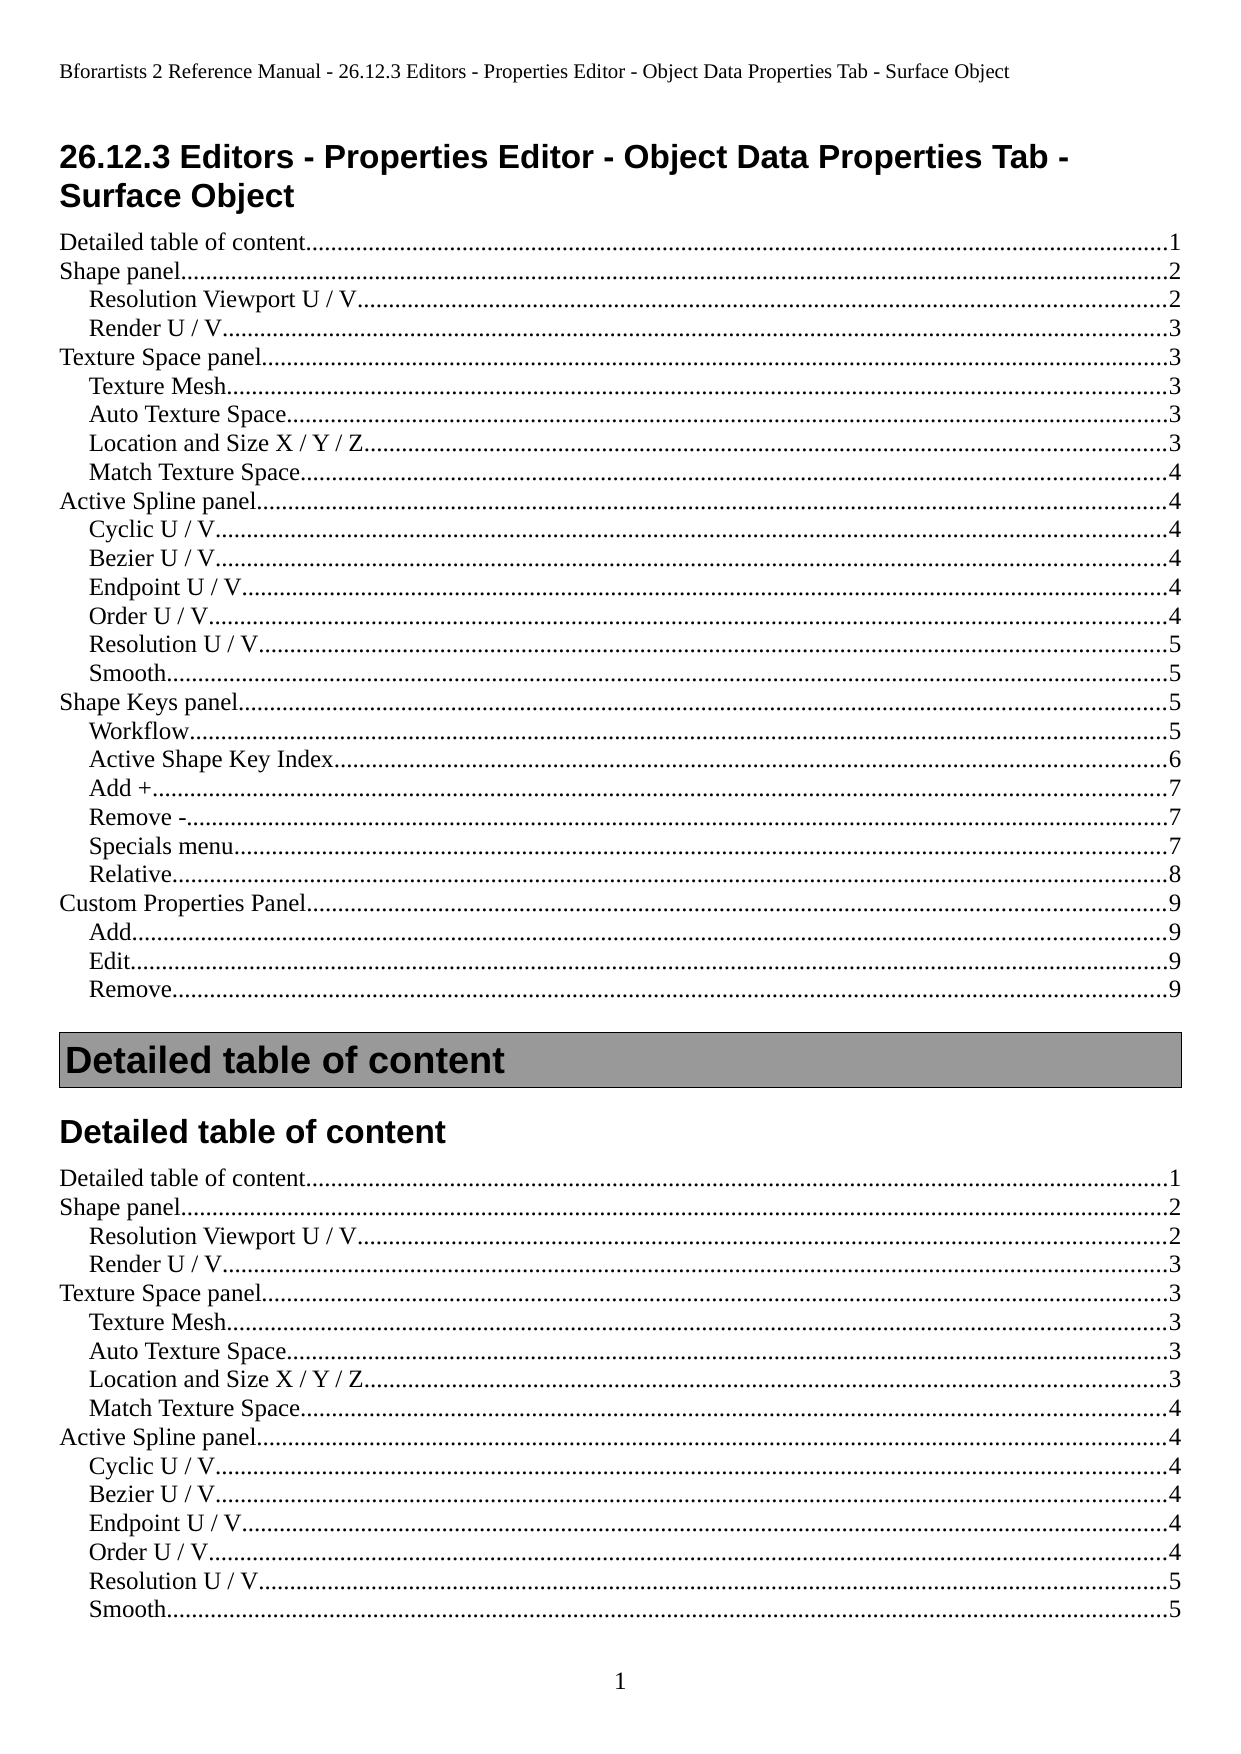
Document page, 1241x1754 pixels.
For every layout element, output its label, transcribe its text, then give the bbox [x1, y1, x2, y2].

text Endpoint U / V 4 [88, 572, 1181, 601]
subtitle Detailed table of content [59, 1112, 1181, 1151]
text Cyclic U / V 4 [88, 1451, 1181, 1479]
text Resolution U / V 5 [88, 629, 1181, 658]
text Remove - 7 [88, 802, 1181, 831]
text Texture Space panel 3 [59, 1278, 1181, 1307]
text Endpoint U / V 4 [88, 1508, 1181, 1537]
text Active Spline panel 4 [59, 1422, 1181, 1451]
text Auto Texture Space 3 [88, 399, 1181, 428]
text Workflow 5 [88, 716, 1181, 744]
text Custom Properties Panel 9 [59, 888, 1181, 917]
text Bezier U / V 4 [88, 1479, 1181, 1508]
text Detailed table of content 1 [59, 227, 1181, 256]
subtitle 26.12.3 Editors - Properties Editor - Object Data Properties Tab - Surface Object [59, 138, 1181, 214]
text Add + 7 [88, 773, 1181, 802]
text Shape Keys panel 5 [59, 687, 1181, 716]
text Match Texture Space 4 [88, 457, 1181, 486]
text Bezier U / V 4 [88, 543, 1181, 572]
text Shape panel 2 [59, 1192, 1181, 1221]
text Resolution Viewport U / V 2 [88, 284, 1181, 313]
text Texture Mesh 3 [88, 371, 1181, 399]
text Remove 9 [88, 974, 1181, 1003]
text Render U / V 3 [88, 1249, 1181, 1278]
text Order U / V 4 [88, 601, 1181, 629]
text Location and Size X / Y / Z 3 [88, 428, 1181, 457]
text Detailed table of content 1 [59, 1163, 1181, 1192]
text Active Shape Key Index 6 [88, 744, 1181, 773]
text Resolution U / V 5 [88, 1566, 1181, 1594]
text Cyclic U / V 4 [88, 514, 1181, 543]
text Resolution Viewport U / V 2 [88, 1221, 1181, 1249]
text Shape panel 2 [59, 256, 1181, 284]
text Render U / V 3 [88, 313, 1181, 342]
text Relative 8 [88, 859, 1181, 888]
text Location and Size X / Y / Z 3 [88, 1364, 1181, 1393]
table_header Detailed table of content [60, 1033, 1181, 1087]
text Add 9 [88, 917, 1181, 946]
text Auto Texture Space 3 [88, 1336, 1181, 1364]
text Order U / V 4 [88, 1537, 1181, 1566]
text Smooth 5 [88, 658, 1181, 687]
text Specials menu 7 [88, 831, 1181, 859]
text Match Texture Space 4 [88, 1393, 1181, 1422]
text Active Spline panel 4 [59, 486, 1181, 514]
text Texture Mesh 3 [88, 1307, 1181, 1336]
text Texture Space panel 3 [59, 342, 1181, 371]
text Edit 9 [88, 946, 1181, 974]
text Smooth 5 [88, 1594, 1181, 1623]
